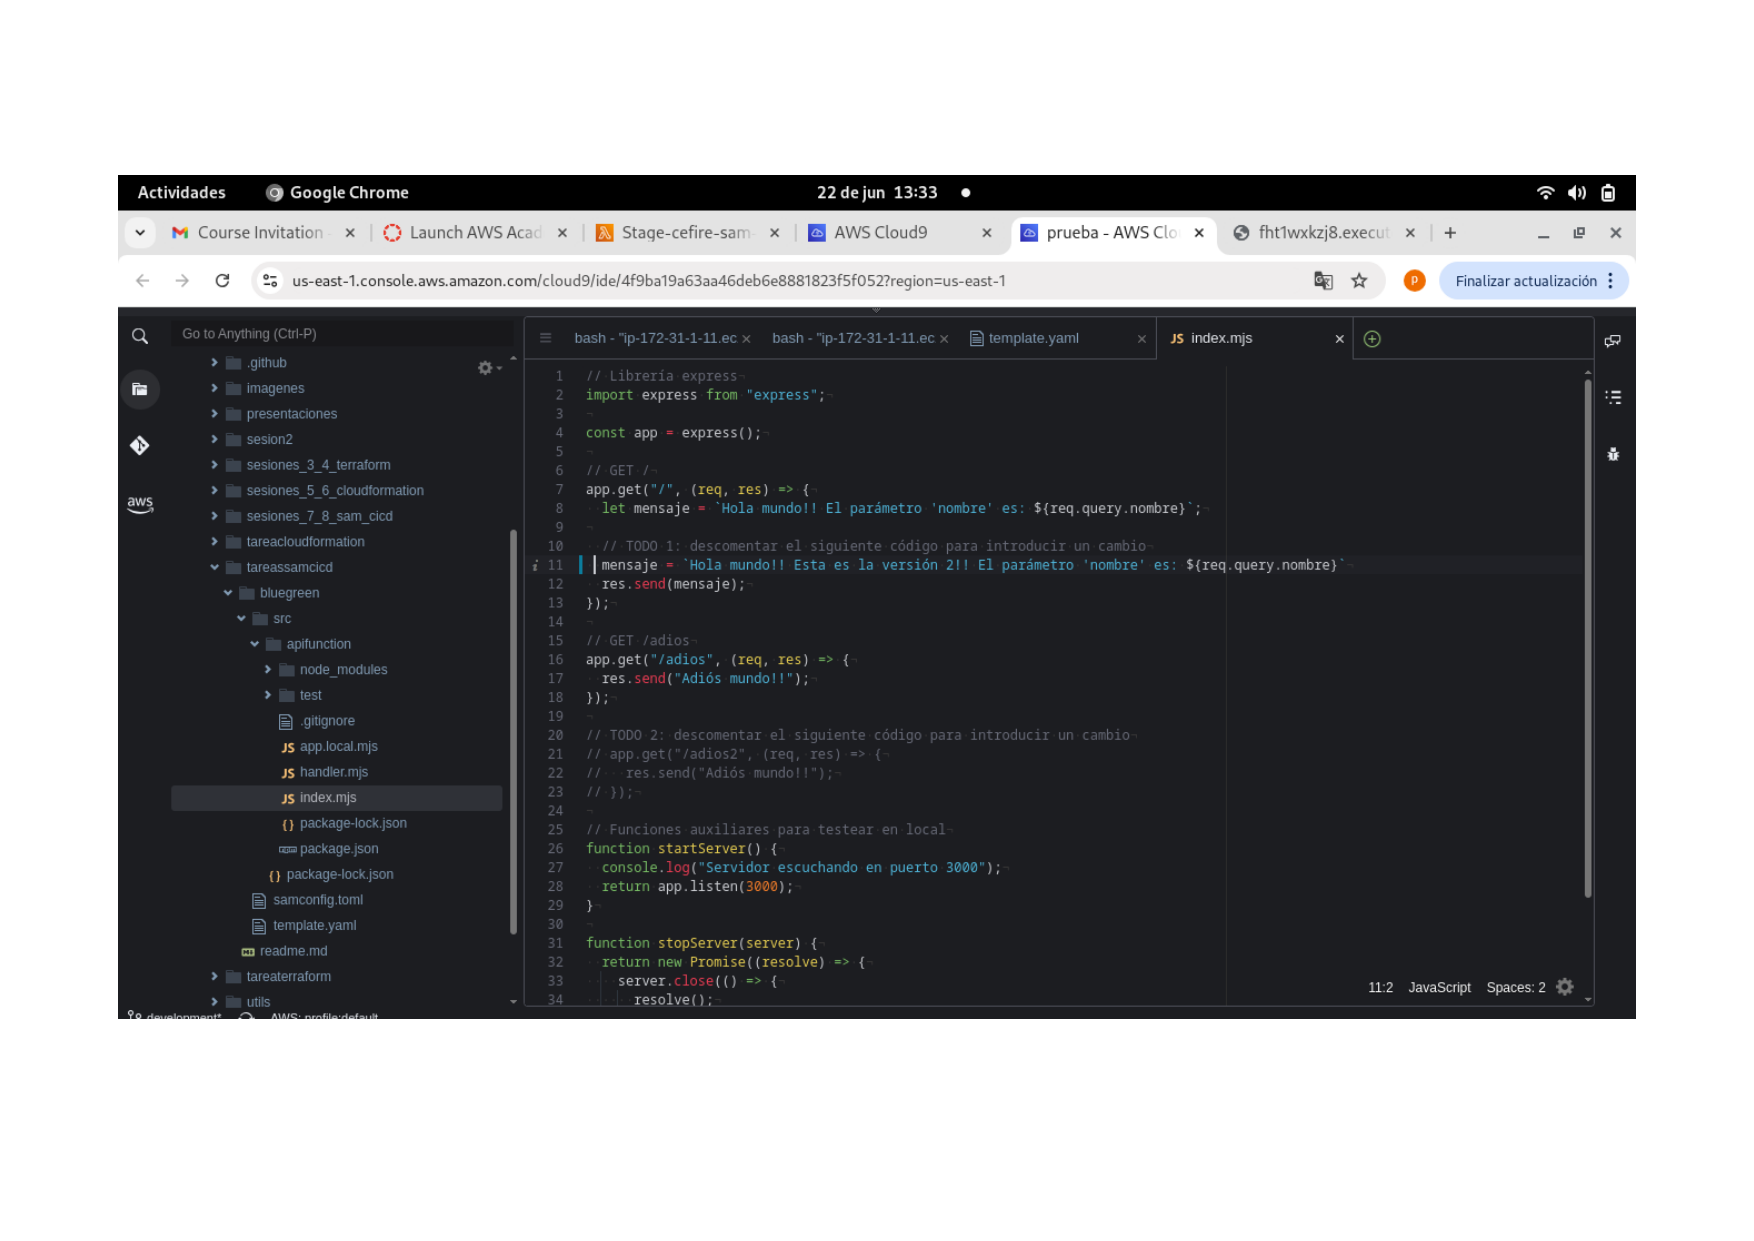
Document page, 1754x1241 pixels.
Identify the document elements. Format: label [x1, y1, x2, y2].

picture [118, 175, 1636, 1019]
